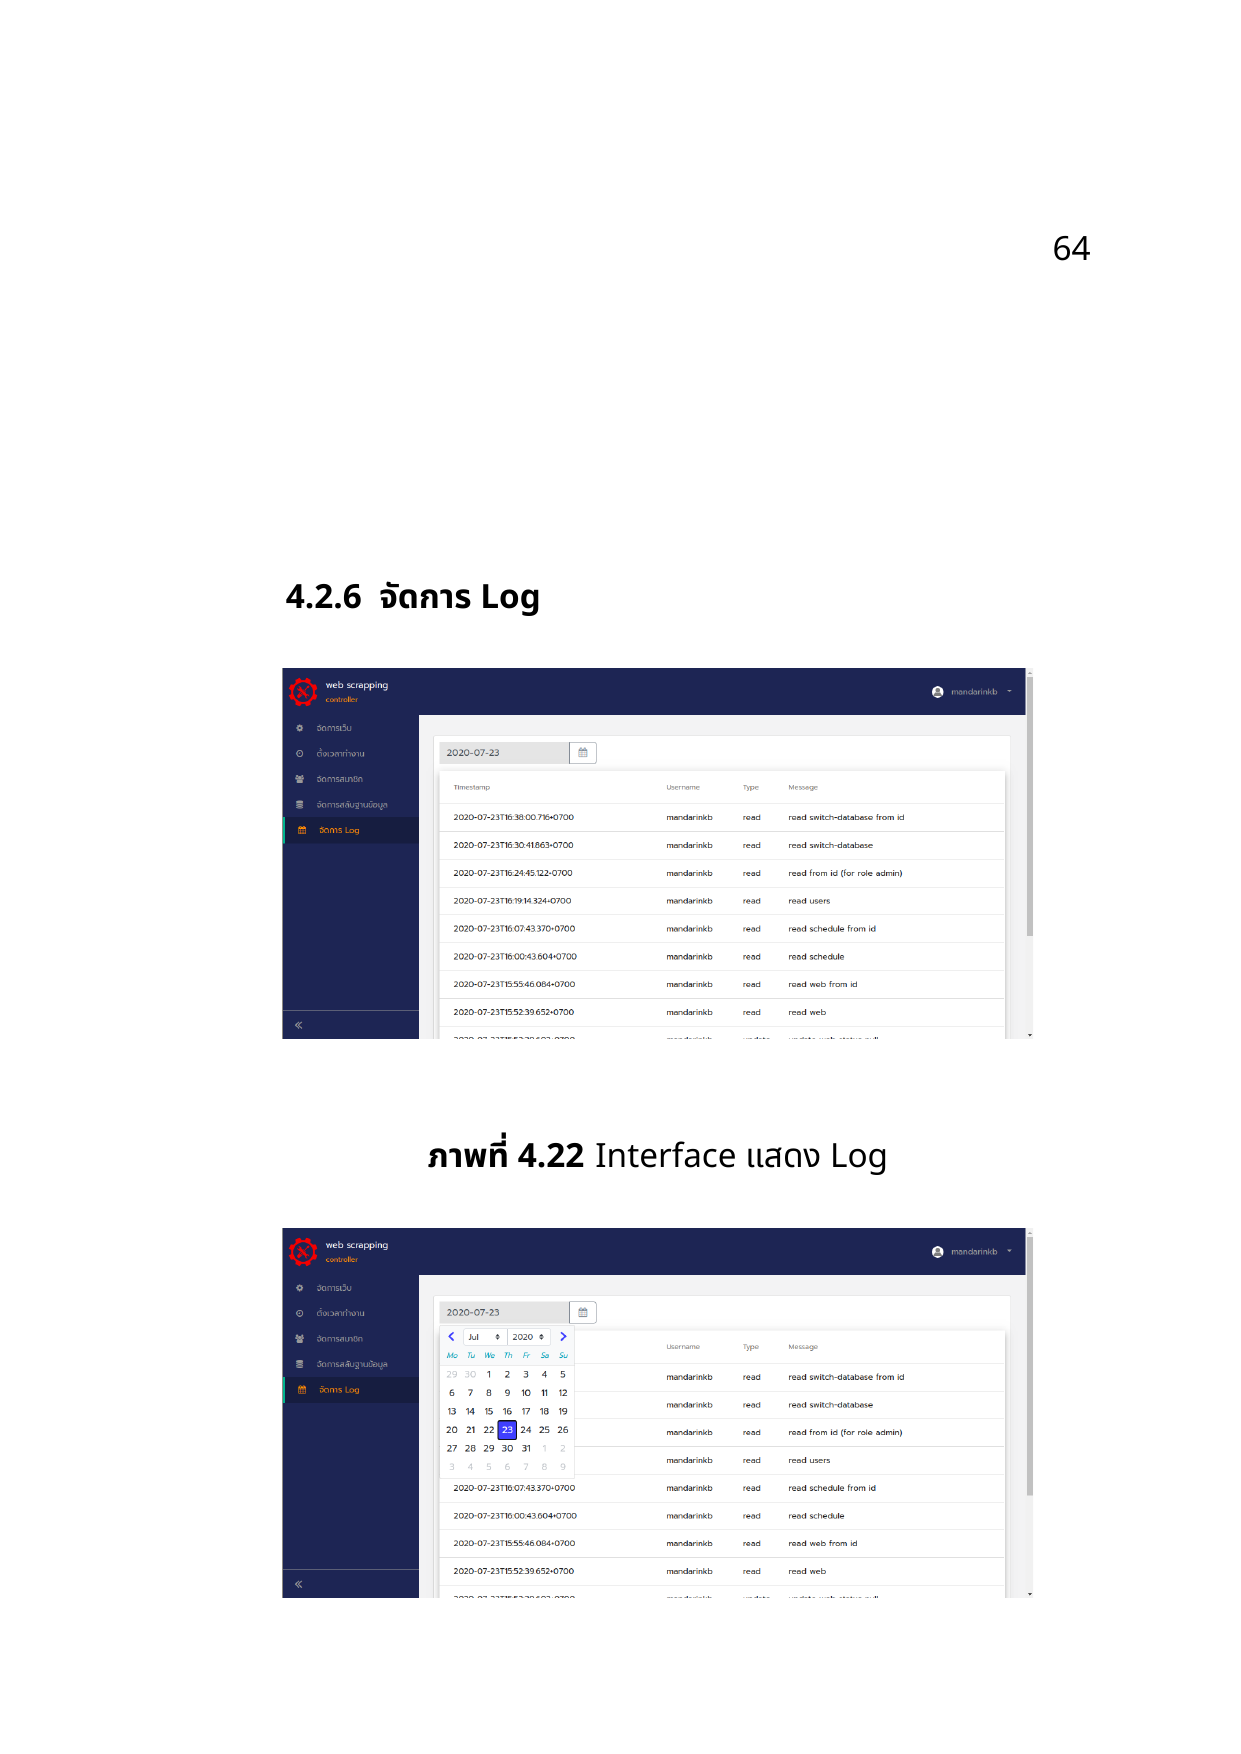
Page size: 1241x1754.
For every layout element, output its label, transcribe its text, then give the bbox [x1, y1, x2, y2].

text ภาพที่ 4.22 Interface แสดง Log [225, 1123, 1091, 1183]
text 4.2.6 จัดการ Log [225, 573, 1091, 623]
picture [282, 668, 1034, 1039]
picture [282, 1228, 1034, 1598]
